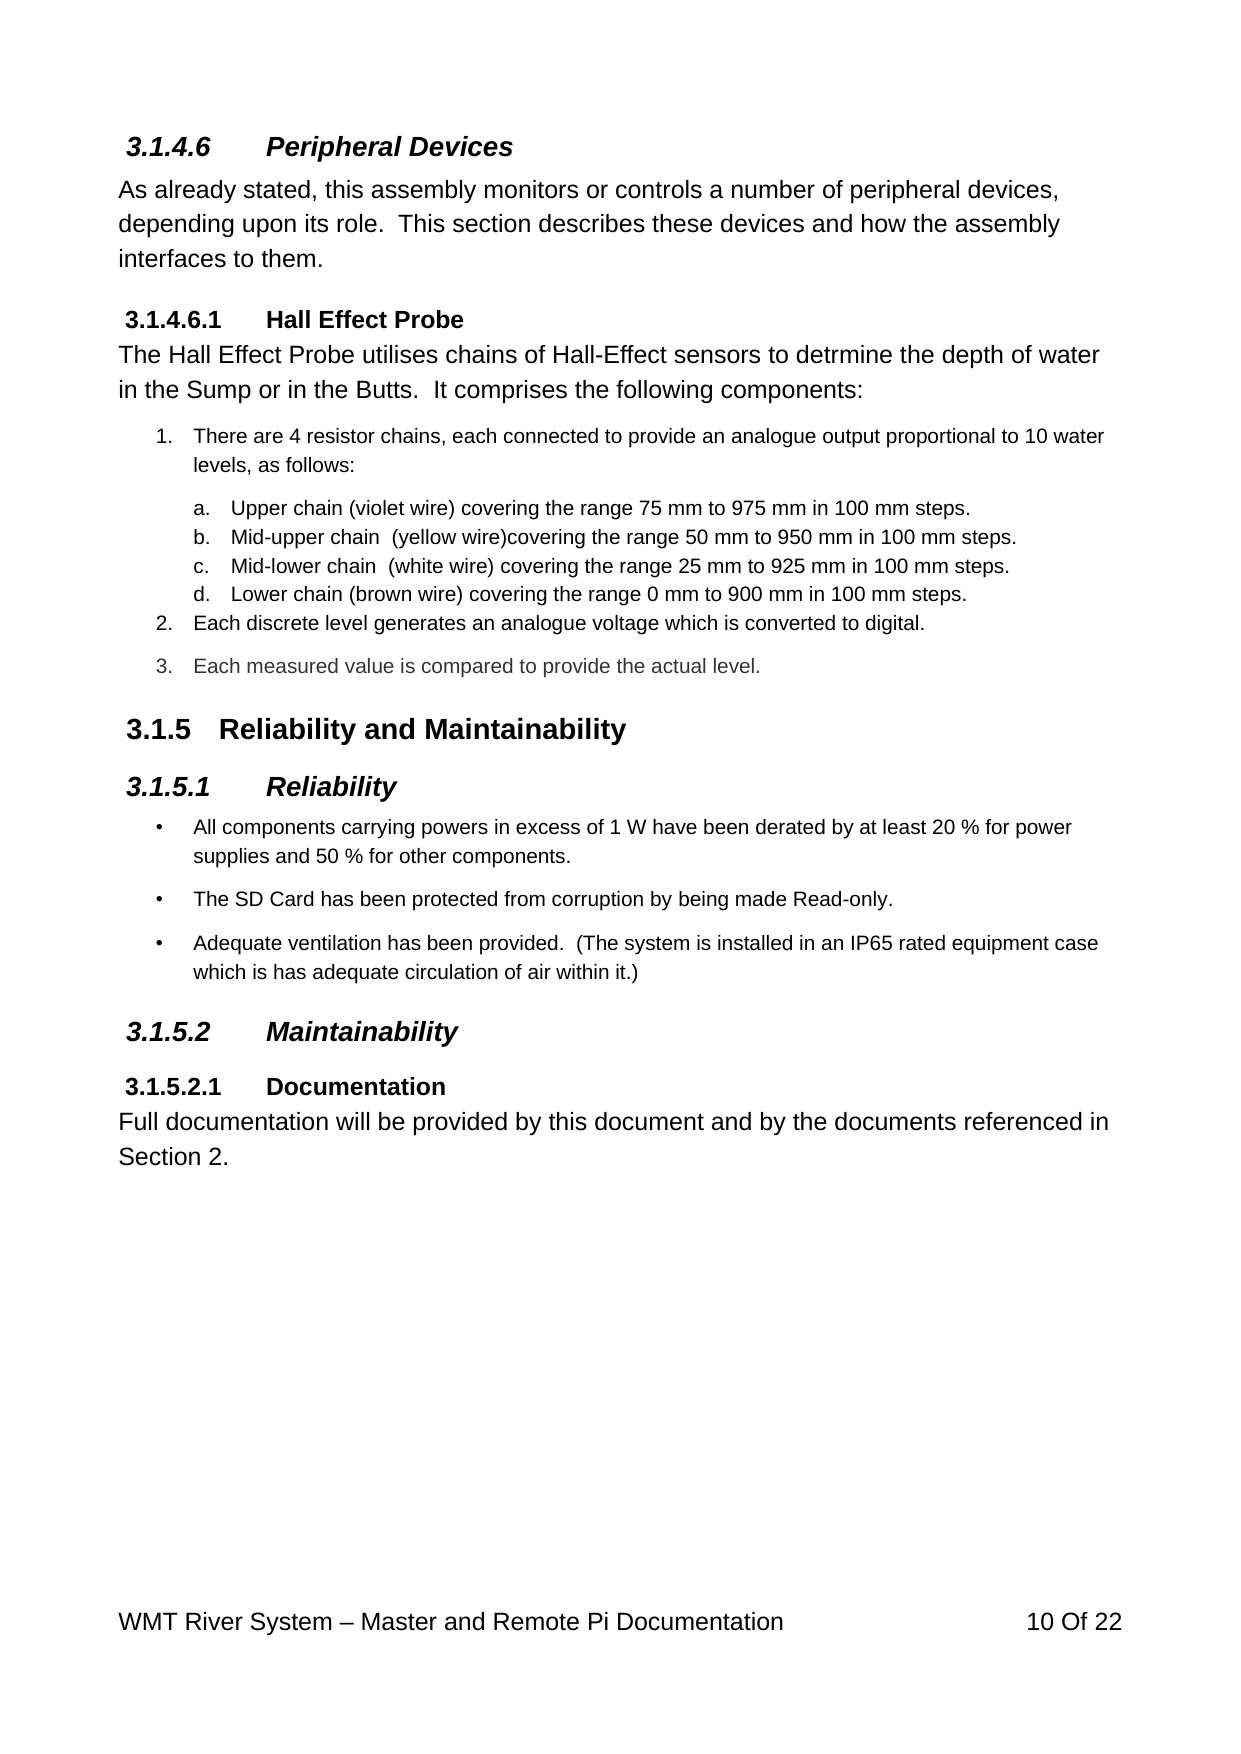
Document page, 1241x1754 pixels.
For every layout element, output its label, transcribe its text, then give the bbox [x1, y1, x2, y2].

list There are 4 resistor chains, each connected to provide an analogue output proportional to 10 water levels, as follows: [156, 424, 1122, 477]
text As already stated, this assembly monitors or controls a number of peripheral devices, depending upon its role. This section describes these devices and how the assembly interfaces to them. [118, 175, 1122, 273]
list Mid-lower chain (white wire) covering the range 25 mm to 925 mm in 100 mm steps. [193, 553, 1122, 577]
list All components carrying powers in excess of 1 W have been derated by at least 20 % for power supplies and 50 % for other components. [156, 815, 1122, 868]
subtitle Maintainability [118, 1015, 1122, 1047]
subtitle Documentation [118, 1072, 1122, 1101]
list Adequate ventilation has been provided. (The system is installed in an IP65 rated equipment case which is has adequate circulation of air within it.) [156, 931, 1122, 983]
text Full documentation will be provided by this document and by the documents referenced in Section 2. [118, 1107, 1122, 1170]
text The Hall Effect Probe utilises chains of Hall-Effect sensors to detrmine the depth of water in the Sump or in the Butts. It comprises the following components: [118, 340, 1122, 403]
list Lower chain (brown wire) covering the range 0 mm to 900 mm in 100 mm steps. [193, 582, 1122, 606]
subtitle Reliability [118, 771, 1122, 803]
list The SD Card has been protected from corruption by being made Read-only. [156, 887, 1122, 911]
subtitle Peripheral Devices [118, 131, 1122, 162]
list Mid-upper chain (yellow wire)covering the range 50 mm to 950 mm in 100 mm steps. [193, 525, 1122, 549]
list Each measured value is compared to provide the actual level. [156, 654, 1122, 678]
list Upper chain (violet wire) covering the range 75 mm to 975 mm in 100 mm steps. [193, 496, 1122, 520]
subtitle Reliability and Maintainability [118, 712, 1122, 746]
list Each discrete level generates an analogue voltage which is converted to digital. [156, 611, 1122, 635]
subtitle Hall Effect Probe [118, 306, 1122, 334]
